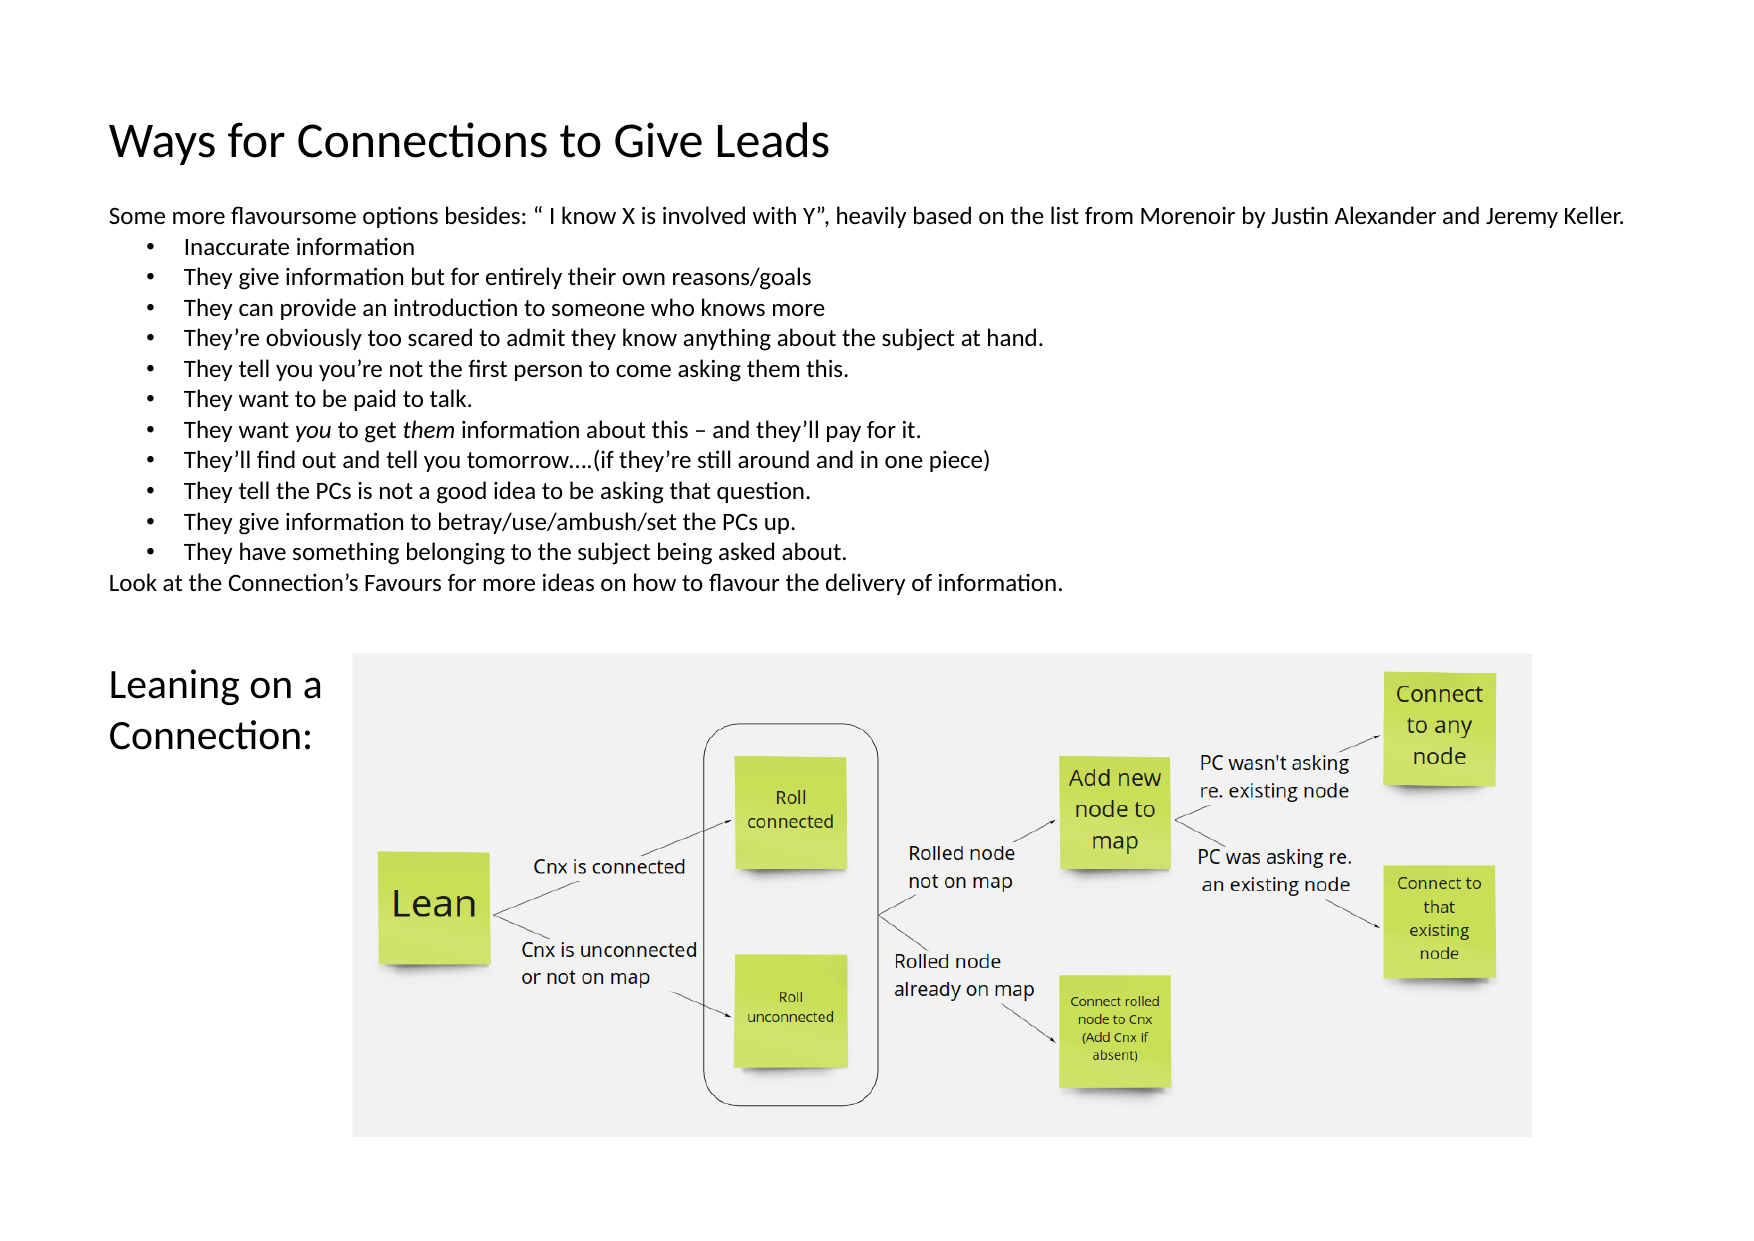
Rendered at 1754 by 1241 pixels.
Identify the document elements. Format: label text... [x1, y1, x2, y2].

table_header [103, 0, 1650, 103]
picture [352, 653, 1532, 1137]
table_cell Ways for Connections to Give Leads Some more flavoursome options besides: “ I know X is involved with Y”, heavily based on the list from Morenoir by Justin Alexander and Jeremy Keller. Inaccurate information They give information but for entirely their own reasons/goals They can provide an introduction to someone who knows more They’re obviously too scared to admit they know anything about the subject at hand. They tell you you’re not the first person to come asking them this. They want to be paid to talk. They want you to get them information about this – and they’ll pay for it. They’ll find out and tell you tomorrow….(if they’re still around and in one piece) They tell the PCs is not a good idea to be asking that question. They give information to betray/use/ambush/set the PCs up. They have something belonging to the subject being asked about. Look at the Connection’s Favours for more ideas on how to flavour the delivery of information. Leaning on a Connection: [103, 103, 1650, 1144]
table_cell [0, 1144, 103, 1237]
table_cell [1650, 103, 1754, 1144]
table_cell [103, 1144, 1650, 1237]
table_cell [0, 103, 103, 1144]
table_header [0, 0, 103, 103]
table_header [1650, 0, 1754, 103]
table_cell [1650, 1144, 1754, 1237]
